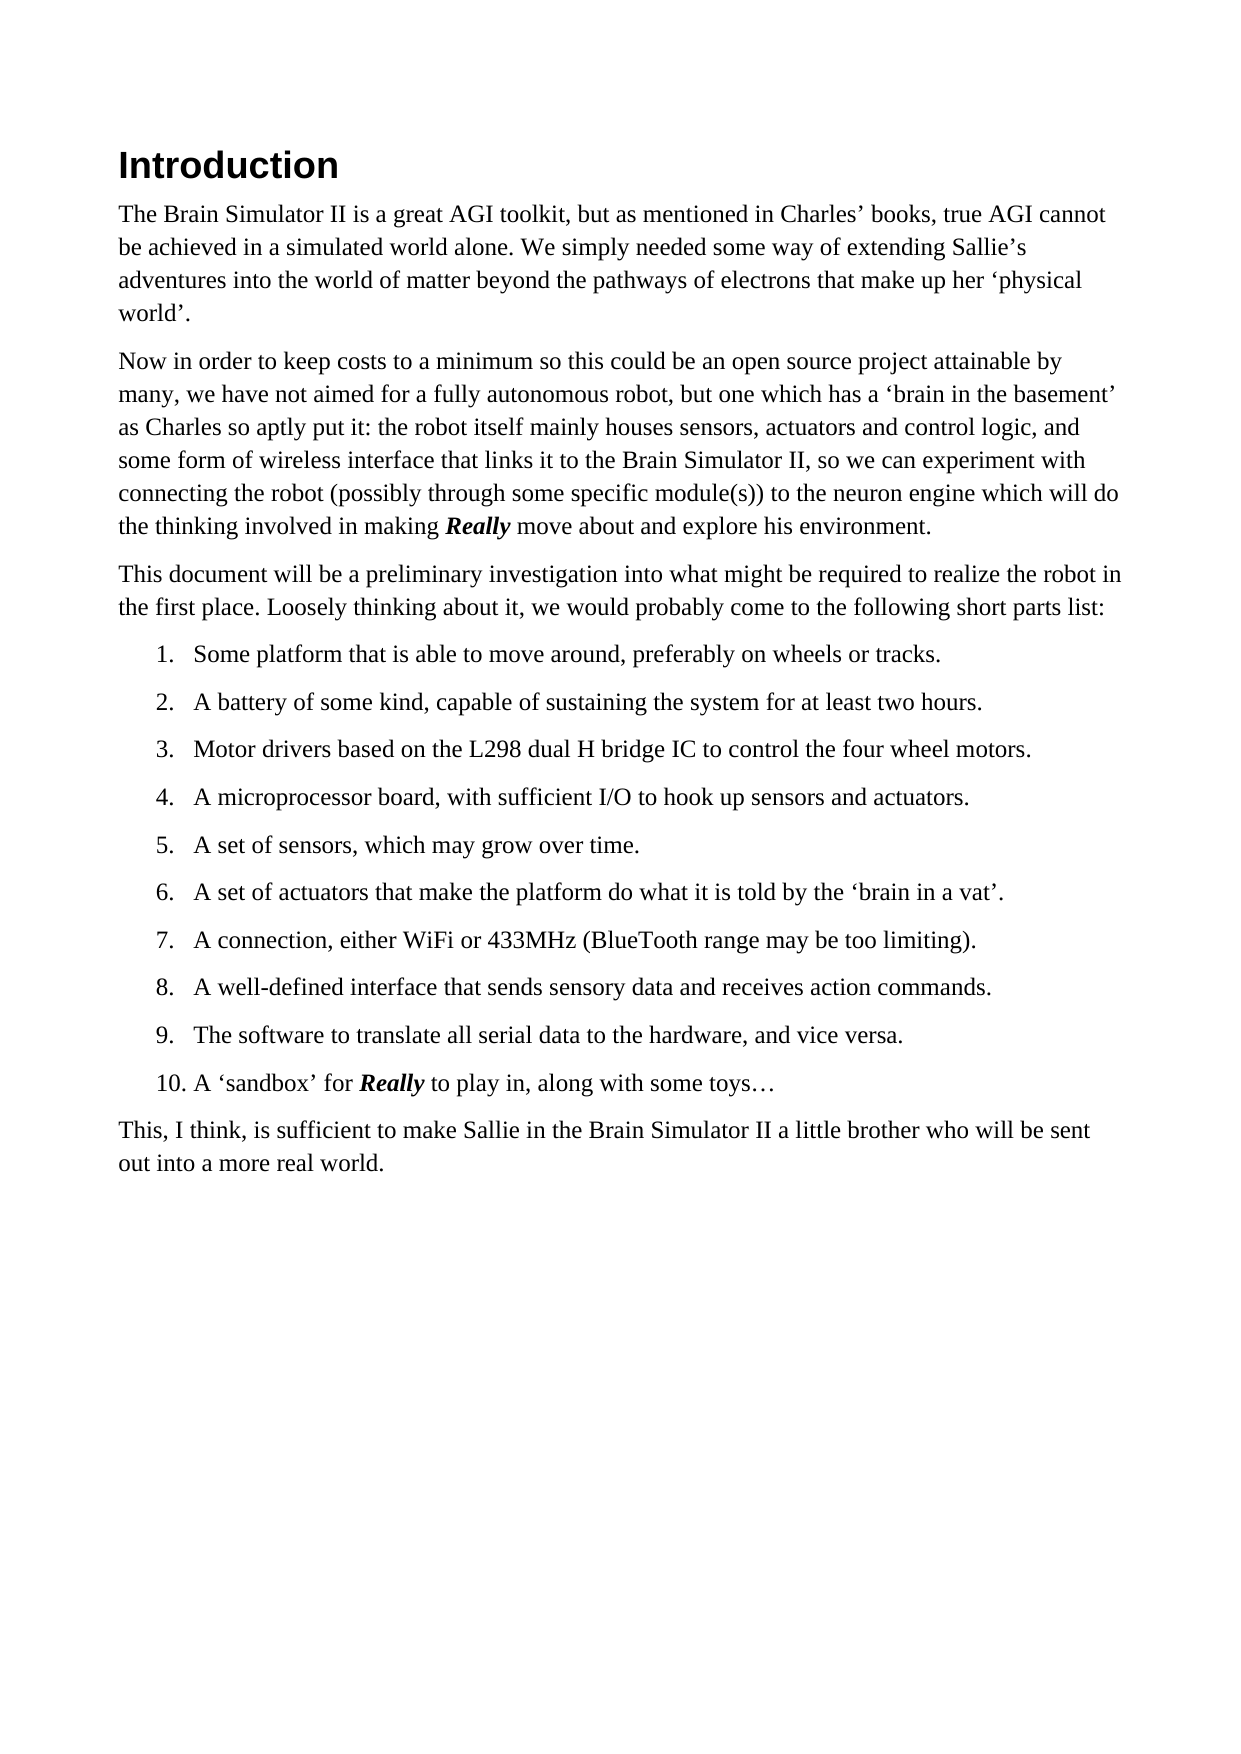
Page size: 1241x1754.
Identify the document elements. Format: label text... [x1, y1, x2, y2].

list A set of actuators that make the platform do what it is told by the ‘brain in a vat’. [156, 877, 1122, 906]
list Some platform that is able to move around, preferably on wheels or tracks. [156, 639, 1122, 668]
text This document will be a preliminary investigation into what might be required to realize the robot in the first place. Loosely thinking about it, we would probably come to the following short parts list: [118, 559, 1122, 620]
subtitle Introduction [118, 143, 1122, 187]
text The Brain Simulator II is a great AGI toolkit, but as mentioned in Charles’ books, true AGI cannot be achieved in a simulated world alone. We simply needed some way of extending Sallie’s adventures into the world of matter beyond the pathways of electrons that make up her ‘physical world’. [118, 199, 1122, 327]
text This, I think, is sufficient to make Sallie in the Brain Simulator II a little brother who will be sent out into a more real world. [118, 1115, 1122, 1177]
list Motor drivers based on the L298 dual H bridge IC to control the four wheel motors. [156, 734, 1122, 763]
list A microprocessor board, with sufficient I/O to hook up sensors and actuators. [156, 782, 1122, 811]
list The software to translate all serial data to the hardware, and vice versa. [156, 1020, 1122, 1049]
list A connection, either WiFi or 433MHz (BlueTooth range may be too limiting). [156, 925, 1122, 954]
list A ‘sandbox’ for Really to play in, along with some toys… [156, 1068, 1122, 1096]
list A battery of some kind, capable of sustaining the system for at least two hours. [156, 687, 1122, 716]
text Now in order to keep costs to a minimum so this could be an open source project attainable by many, we have not aimed for a fully autonomous robot, but one which has a ‘brain in the basement’ as Charles so aptly put it: the robot itself mainly houses sensors, actuators and control logic, and some form of wireless interface that links it to the Brain Simulator II, so we can experiment with connecting the robot (possibly through some specific module(s)) to the neuron engine which will do the thinking involved in making Really move about and explore his environment. [118, 346, 1122, 540]
list A well-defined interface that sends sensory data and receives action commands. [156, 972, 1122, 1001]
list A set of sensors, which may grow over time. [156, 830, 1122, 858]
